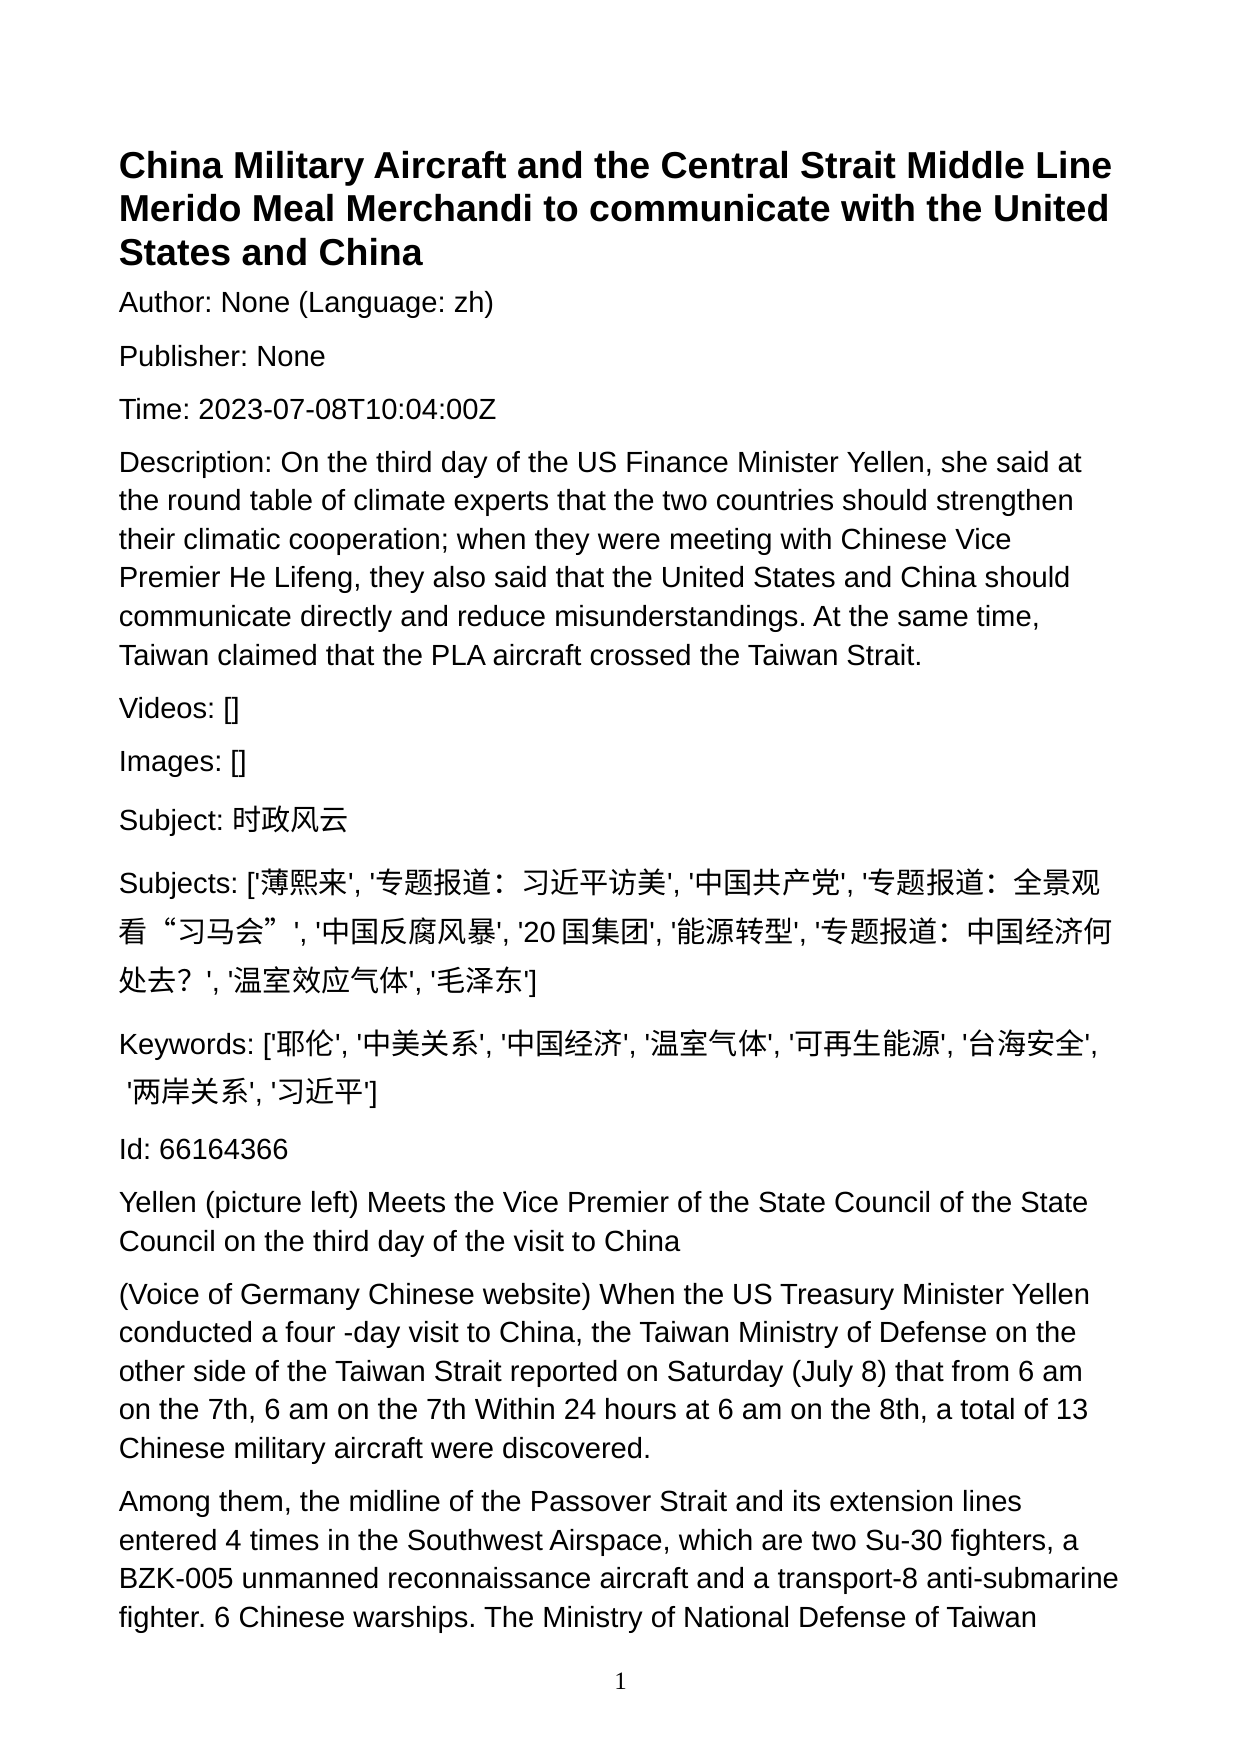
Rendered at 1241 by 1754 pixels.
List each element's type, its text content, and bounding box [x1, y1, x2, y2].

text Images: [] [118, 744, 1122, 777]
text Publisher: None [118, 338, 1122, 372]
text Videos: [] [118, 691, 1122, 724]
text Subjects: ['薄熙来', '专题报道：习近平访美', '中国共产党', '专题报道：全景观看“习马会”', '中国反腐风暴', '20国集团', '能源转型', '专题报道：中国经济何处去？', '温室效应气体', '毛泽东'] [118, 860, 1122, 999]
text Yellen (picture left) Meets the Vice Premier of the State Council of the State Council on the third day of the visit to China [118, 1185, 1122, 1257]
text (Voice of Germany Chinese website) When the US Treasury Minister Yellen conducted a four -day visit to China, the Taiwan Ministry of Defense on the other side of the Taiwan Strait reported on Saturday (July 8) that from 6 am on the 7th, 6 am on the 7th Within 24 hours at 6 am on the 8th, a total of 13 Chinese military aircraft were discovered. [118, 1277, 1122, 1464]
text Description: On the third day of the US Finance Minister Yellen, she said at the round table of climate experts that the two countries should strengthen their climatic cooperation; when they were meeting with Chinese Vice Premier He Lifeng, they also said that the United States and China should communicate directly and reduce misunderstandings. At the same time, Taiwan claimed that the PLA aircraft crossed the Taiwan Strait. [118, 445, 1122, 671]
subtitle China Military Aircraft and the Central Strait Middle Line Merido Meal Merchandi to communicate with the United States and China [118, 143, 1122, 273]
text Among them, the midline of the Passover Strait and its extension lines entered 4 times in the Southwest Airspace, which are two Su-30 fighters, a BZK-005 unmanned reconnaissance aircraft and a transport-8 anti-submarine fighter. 6 Chinese warships. The Ministry of National Defense of Taiwan [118, 1484, 1122, 1633]
text Id: 66164366 [118, 1132, 1122, 1165]
text Keywords: ['耶伦', '中美关系', '中国经济', '温室气体', '可再生能源', '台海安全', '两岸关系', '习近平'] [118, 1020, 1122, 1111]
text Subject: 时政风云 [118, 797, 1122, 839]
text Author: None (Language: zh) [118, 285, 1122, 319]
text Time: 2023-07-08T10:04:00Z [118, 392, 1122, 425]
